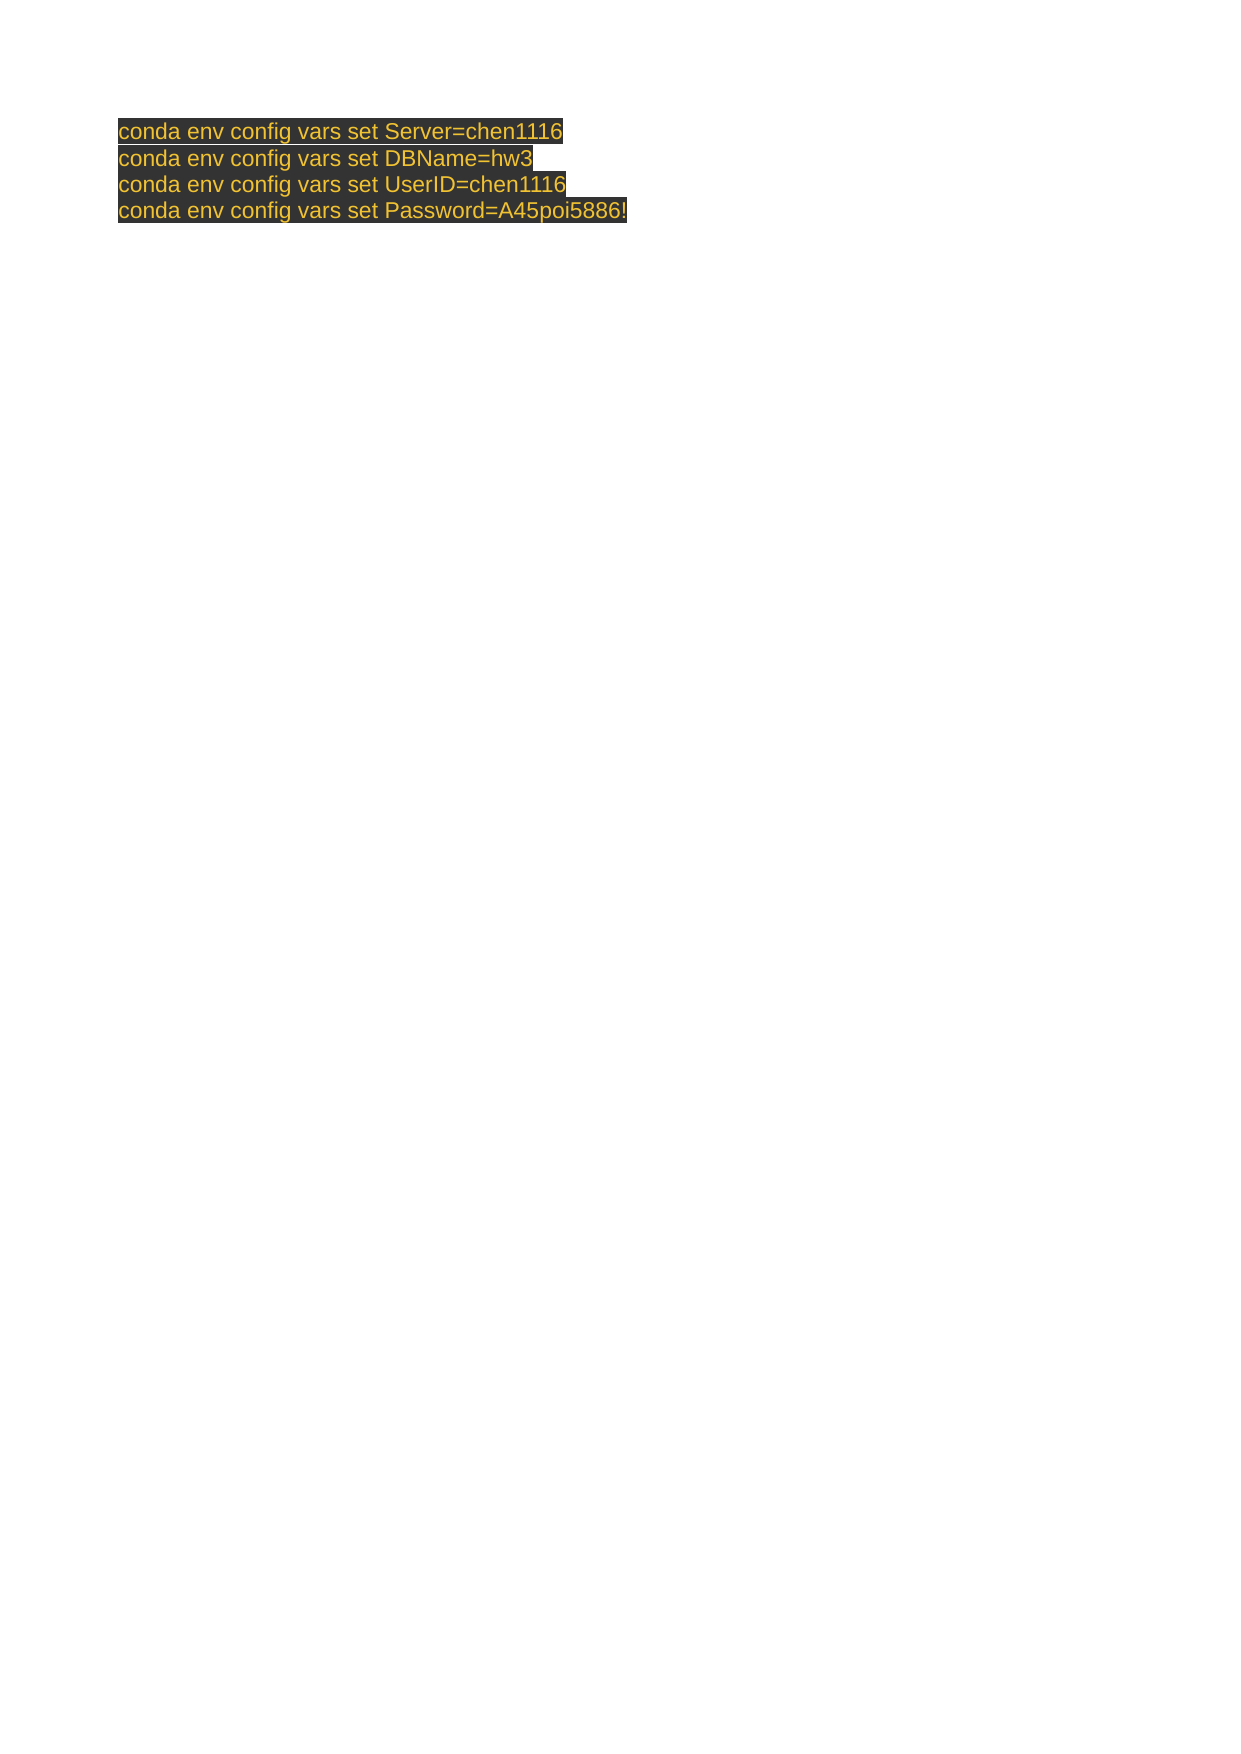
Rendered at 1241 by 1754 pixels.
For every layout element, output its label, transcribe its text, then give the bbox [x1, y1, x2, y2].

text conda env config vars set Server=chen1116 conda env config vars set DBName=hw3 conda env config vars set UserID=chen1116 conda env config vars set Password=A45poi5886! [118, 118, 1122, 223]
